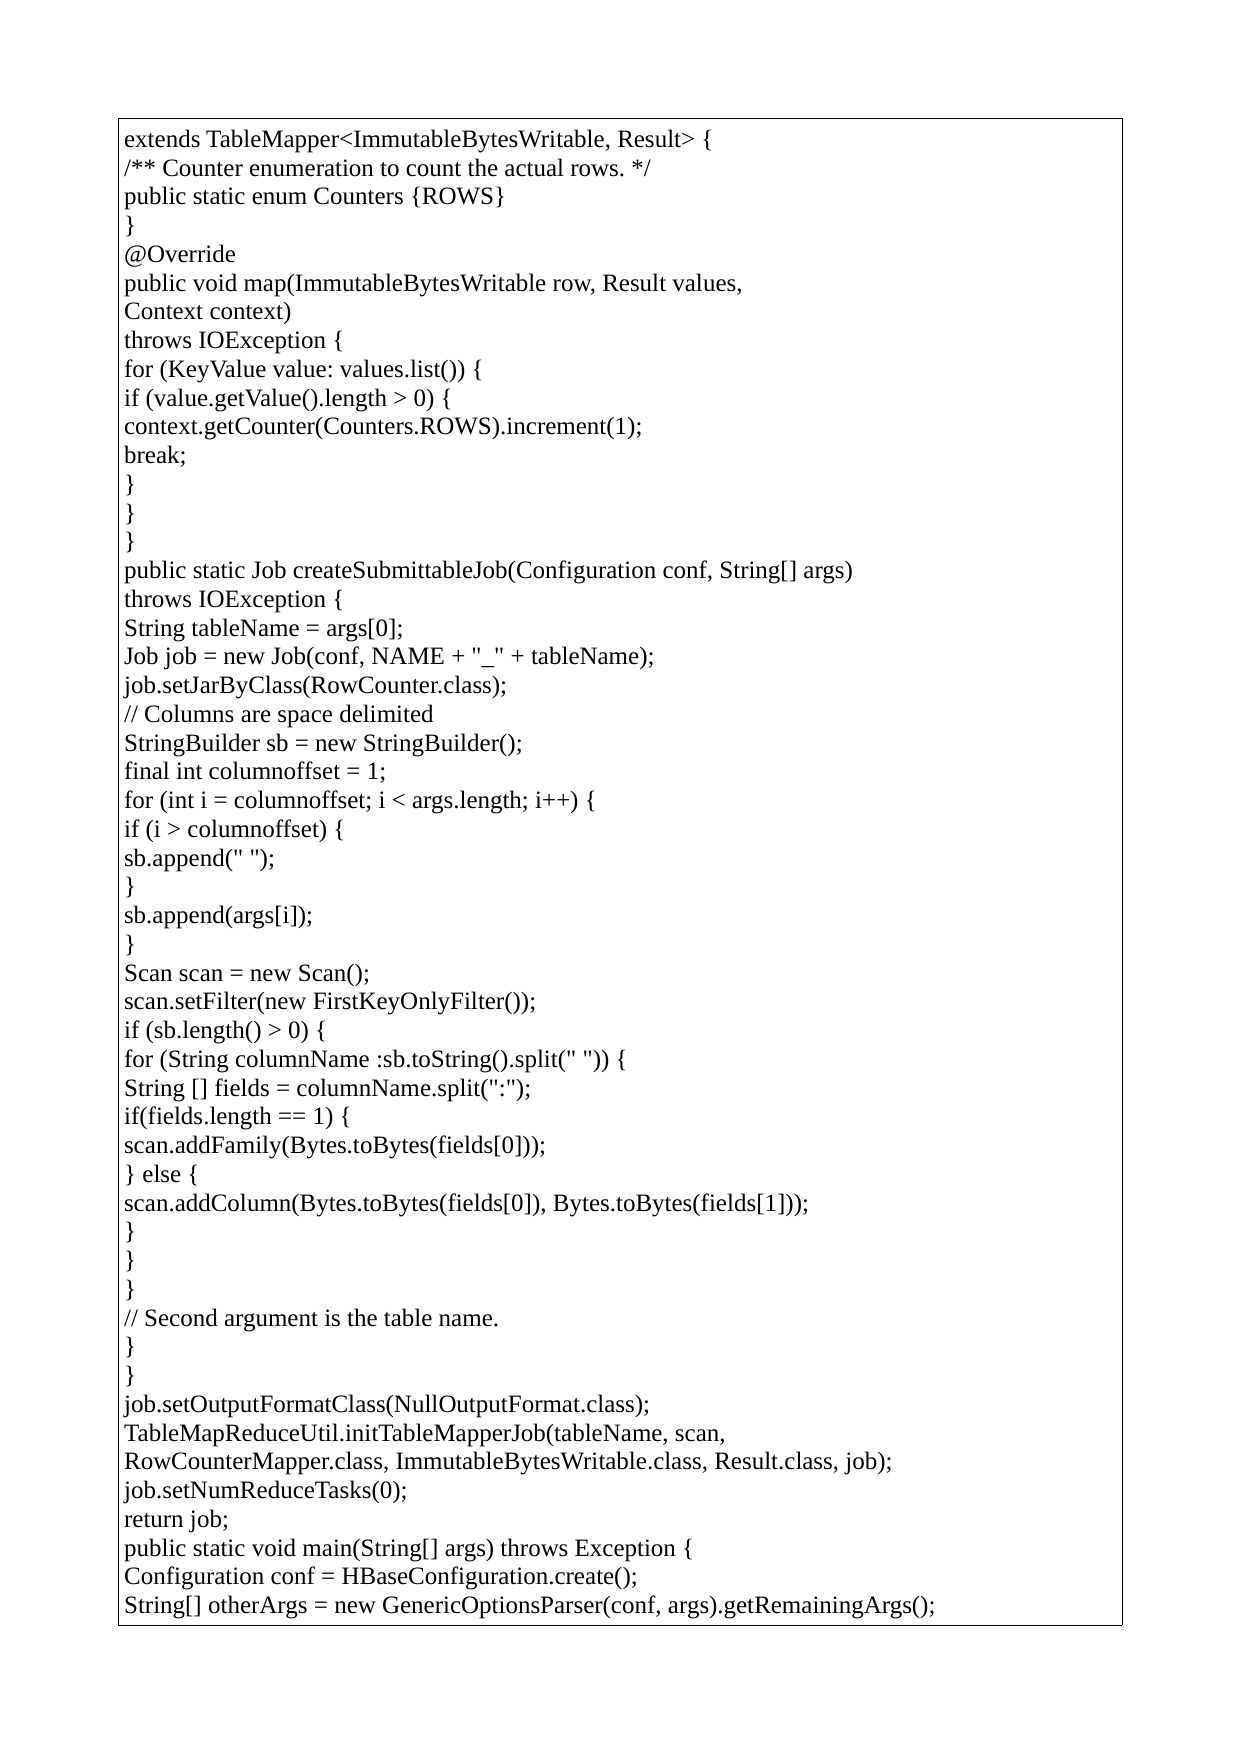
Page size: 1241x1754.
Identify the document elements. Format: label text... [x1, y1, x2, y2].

table_header extends TableMapper<ImmutableBytesWritable, Result> { /** Counter enumeration to count the actual rows. */ public static enum Counters {ROWS} } @Override public void map(ImmutableBytesWritable row, Result values, Context context) throws IOException { for (KeyValue value: values.list()) { if (value.getValue().length > 0) { context.getCounter(Counters.ROWS).increment(1); break; } } } public static Job createSubmittableJob(Configuration conf, String[] args) throws IOException { String tableName = args[0]; Job job = new Job(conf, NAME + "_" + tableName); job.setJarByClass(RowCounter.class); // Columns are space delimited StringBuilder sb = new StringBuilder(); final int columnoffset = 1; for (int i = columnoffset; i < args.length; i++) { if (i > columnoffset) { sb.append(" "); } sb.append(args[i]); } Scan scan = new Scan(); scan.setFilter(new FirstKeyOnlyFilter()); if (sb.length() > 0) { for (String columnName :sb.toString().split(" ")) { String [] fields = columnName.split(":"); if(fields.length == 1) { scan.addFamily(Bytes.toBytes(fields[0])); } else { scan.addColumn(Bytes.toBytes(fields[0]), Bytes.toBytes(fields[1])); } } } // Second argument is the table name. } } job.setOutputFormatClass(NullOutputFormat.class); TableMapReduceUtil.initTableMapperJob(tableName, scan, RowCounterMapper.class, ImmutableBytesWritable.class, Result.class, job); job.setNumReduceTasks(0); return job; public static void main(String[] args) throws Exception { Configuration conf = HBaseConfiguration.create(); String[] otherArgs = new GenericOptionsParser(conf, args).getRemainingArgs(); [119, 119, 1122, 1625]
